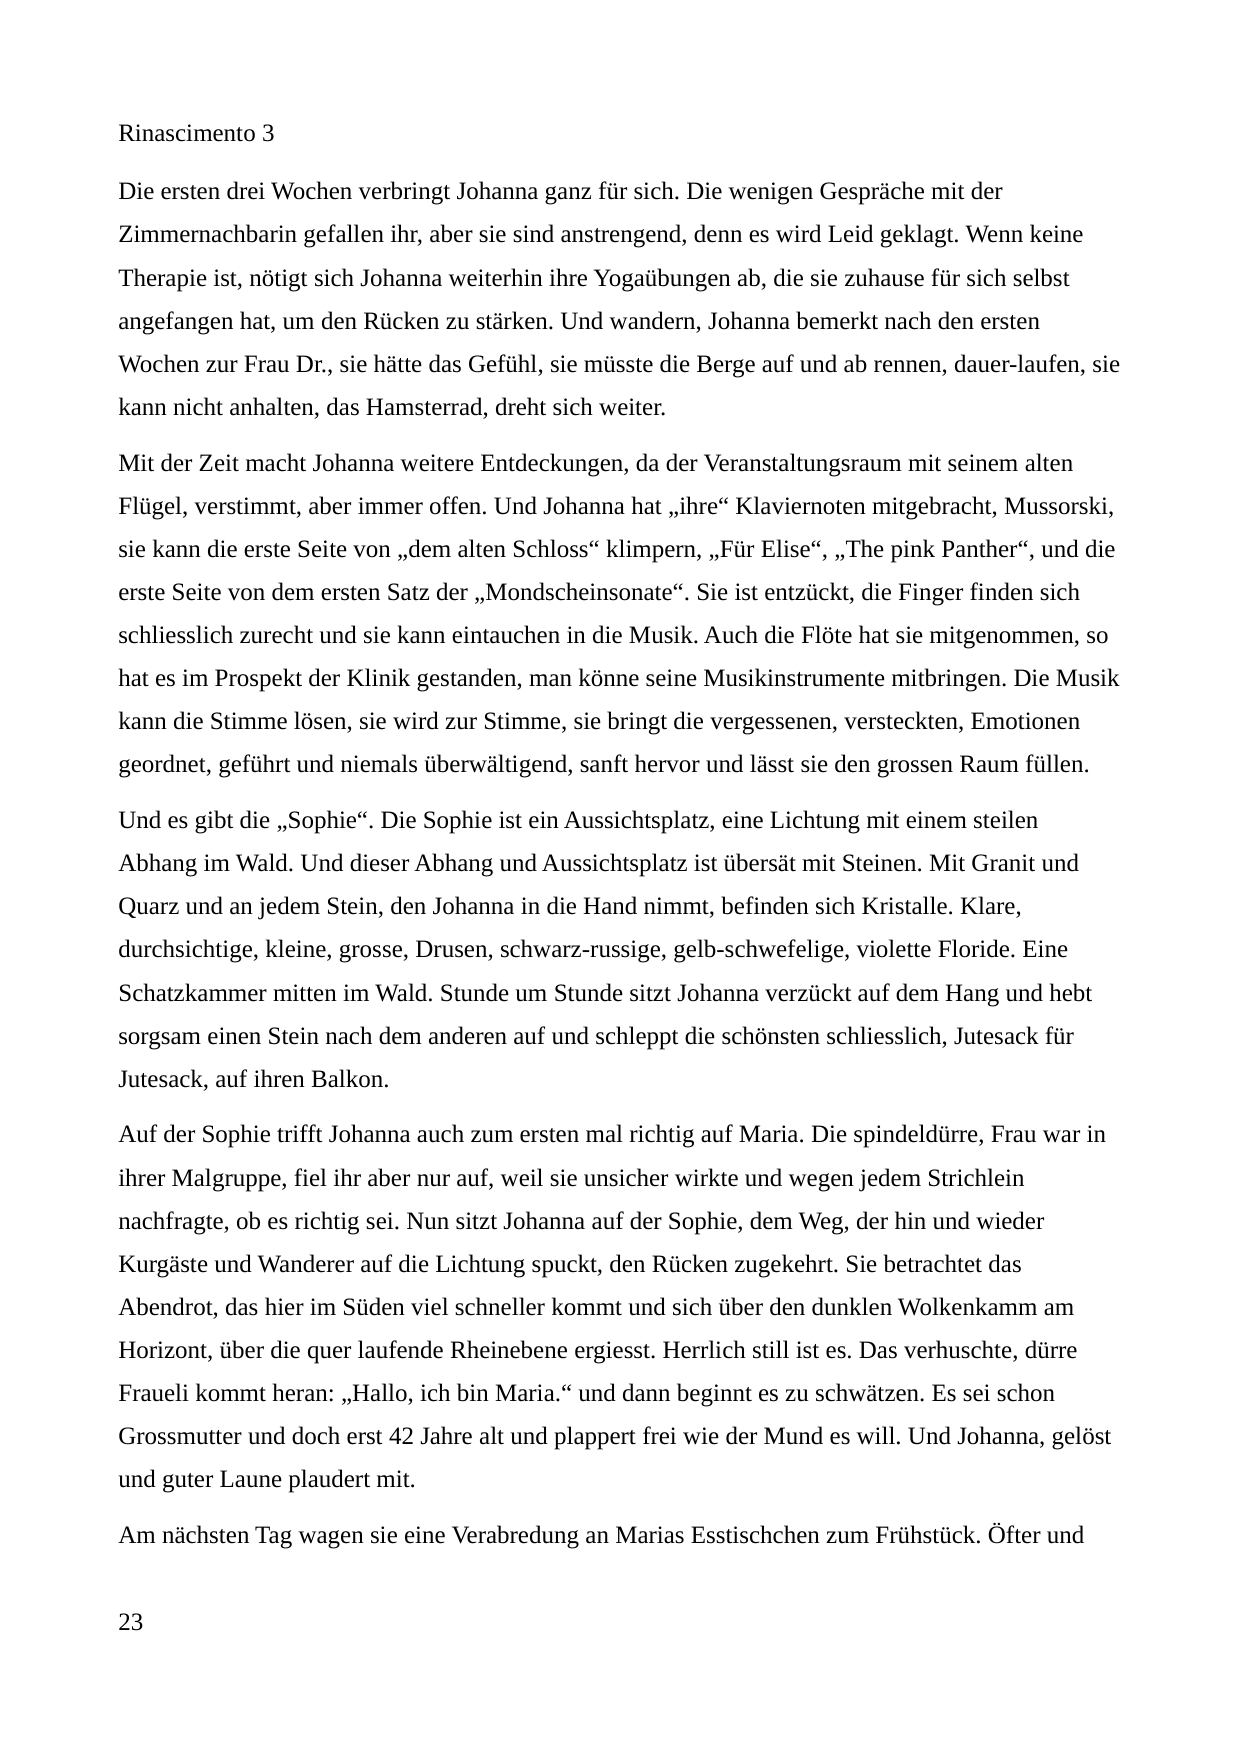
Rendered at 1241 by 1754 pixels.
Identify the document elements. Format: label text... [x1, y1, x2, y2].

text Mit der Zeit macht Johanna weitere Entdeckungen, da der Veranstaltungsraum mit seinem alten Flügel, verstimmt, aber immer offen. Und Johanna hat „ihre“ Klaviernoten mitgebracht, Mussorski, sie kann die erste Seite von „dem alten Schloss“ klimpern, „Für Elise“, „The pink Panther“, und die erste Seite von dem ersten Satz der „Mondscheinsonate“. Sie ist entzückt, die Finger finden sich schliesslich zurecht und sie kann eintauchen in die Musik. Auch die Flöte hat sie mitgenommen, so hat es im Prospekt der Klinik gestanden, man könne seine Musikinstrumente mitbringen. Die Musik kann die Stimme lösen, sie wird zur Stimme, sie bringt die vergessenen, versteckten, Emotionen geordnet, geführt und niemals überwältigend, sanft hervor und lässt sie den grossen Raum füllen. [118, 448, 1122, 778]
text Die ersten drei Wochen verbringt Johanna ganz für sich. Die wenigen Gespräche mit der Zimmernachbarin gefallen ihr, aber sie sind anstrengend, denn es wird Leid geklagt. Wenn keine Therapie ist, nötigt sich Johanna weiterhin ihre Yogaübungen ab, die sie zuhause für sich selbst angefangen hat, um den Rücken zu stärken. Und wandern, Johanna bemerkt nach den ersten Wochen zur Frau Dr., sie hätte das Gefühl, sie müsste die Berge auf und ab rennen, dauer-laufen, sie kann nicht anhalten, das Hamsterrad, dreht sich weiter. [118, 176, 1122, 421]
text Und es gibt die „Sophie“. Die Sophie ist ein Aussichtsplatz, eine Lichtung mit einem steilen Abhang im Wald. Und dieser Abhang und Aussichtsplatz ist übersät mit Steinen. Mit Granit und Quarz und an jedem Stein, den Johanna in die Hand nimmt, befinden sich Kristalle. Klare, durchsichtige, kleine, grosse, Drusen, schwarz-russige, gelb-schwefelige, violette Floride. Eine Schatzkammer mitten im Wald. Stunde um Stunde sitzt Johanna verzückt auf dem Hang und hebt sorgsam einen Stein nach dem anderen auf und schleppt die schönsten schliesslich, Jutesack für Jutesack, auf ihren Balkon. [118, 805, 1122, 1093]
text Auf der Sophie trifft Johanna auch zum ersten mal richtig auf Maria. Die spindeldürre, Frau war in ihrer Malgruppe, fiel ihr aber nur auf, weil sie unsicher wirkte und wegen jedem Strichlein nachfragte, ob es richtig sei. Nun sitzt Johanna auf der Sophie, dem Weg, der hin und wieder Kurgäste und Wanderer auf die Lichtung spuckt, den Rücken zugekehrt. Sie betrachtet das Abendrot, das hier im Süden viel schneller kommt und sich über den dunklen Wolkenkamm am Horizont, über die quer laufende Rheinebene ergiesst. Herrlich still ist es. Das verhuschte, dürre Fraueli kommt heran: „Hallo, ich bin Maria.“ und dann beginnt es zu schwätzen. Es sei schon Grossmutter und doch erst 42 Jahre alt und plappert frei wie der Mund es will. Und Johanna, gelöst und guter Laune plaudert mit. [118, 1119, 1122, 1493]
text Am nächsten Tag wagen sie eine Verabredung an Marias Esstischchen zum Frühstück. Öfter und [118, 1520, 1122, 1549]
